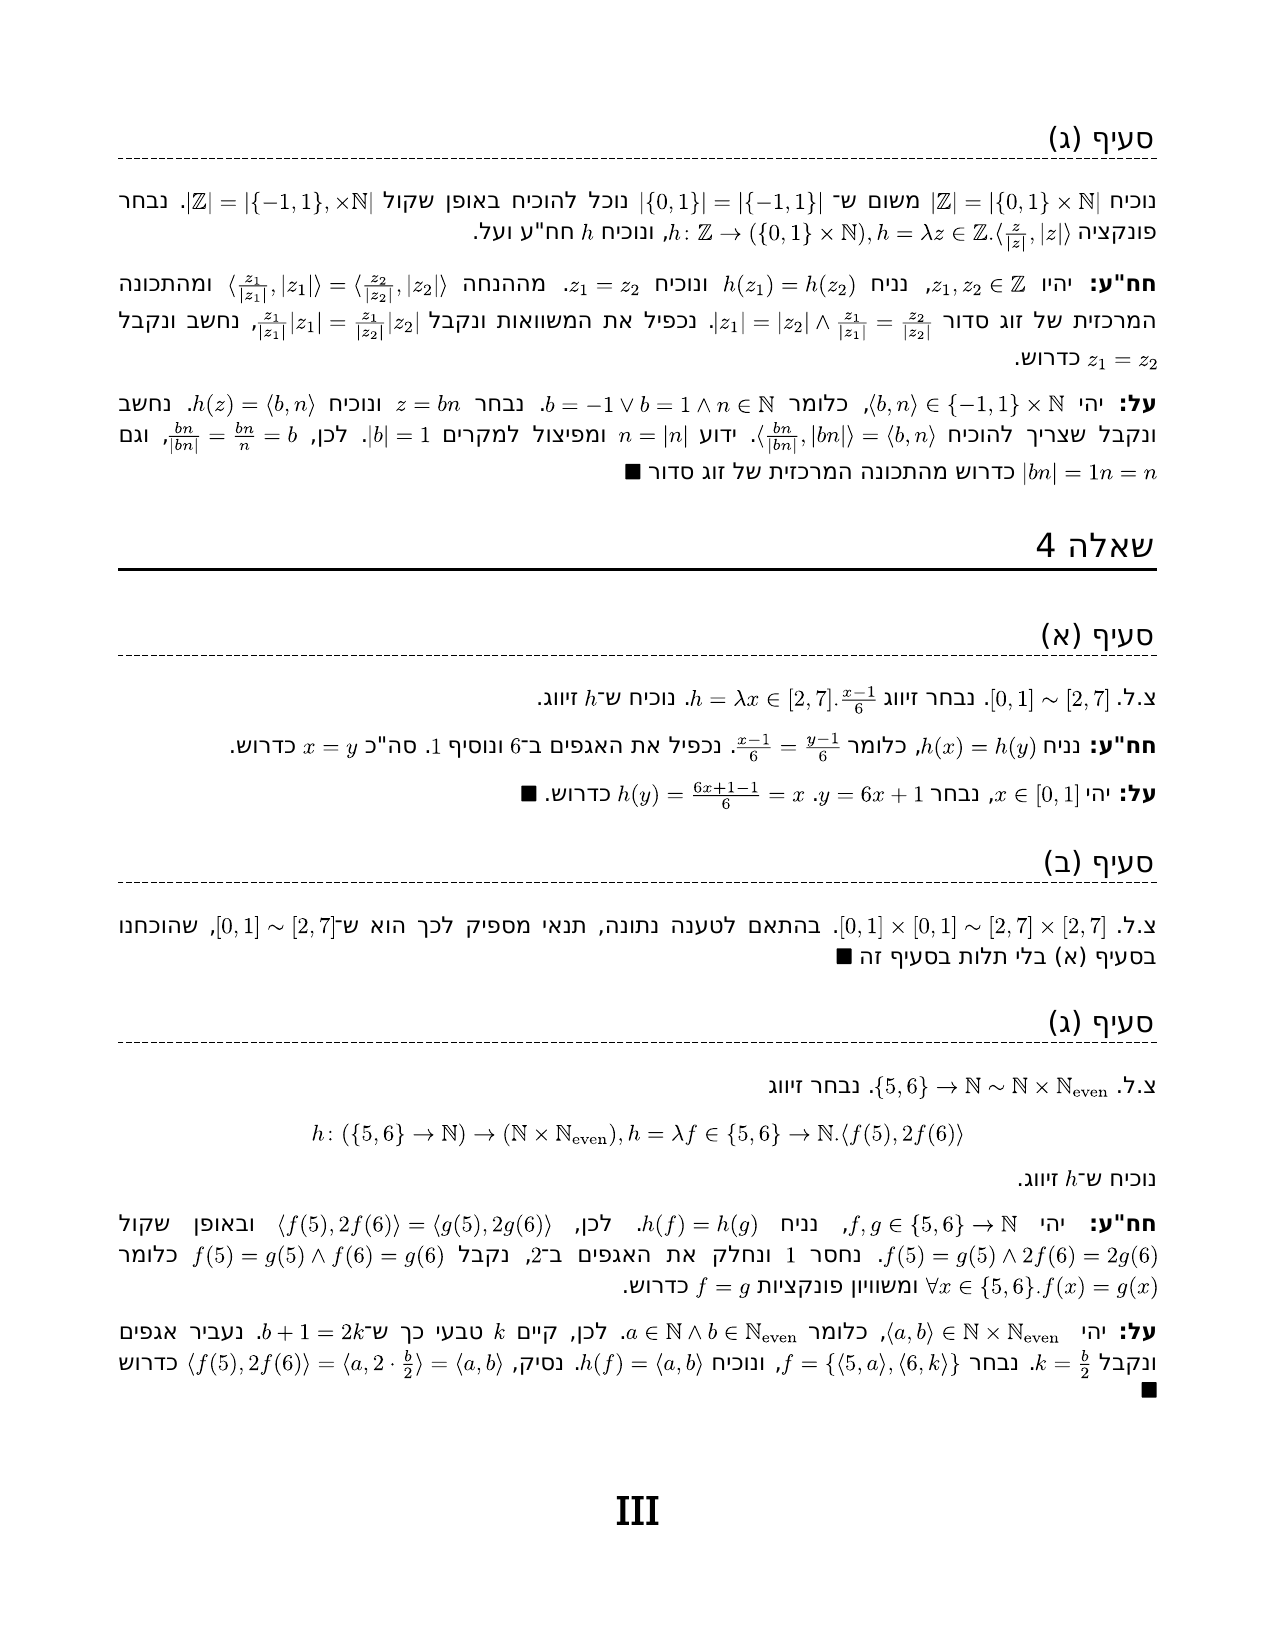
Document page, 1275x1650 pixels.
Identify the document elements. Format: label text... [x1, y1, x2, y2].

subtitle סעיף (ג) [118, 1003, 1157, 1042]
text חח"ע: יהי , נניח . לכן, ובאופן שקול . נחסר ונחלק את האגפים ב־, נקבל כלומר ומשוויון פונקציות כדרוש. [118, 1210, 1157, 1299]
text על: יהי , כלומר . נבחר ונוכיח . נחשב ונקבל שצריך להוכיח . ידוע ומפיצול למקרים . לכן, , וגם כדרוש מהתכונה המרכזית של זוג סדור [118, 390, 1157, 485]
subtitle שאלה 4 [118, 524, 1157, 568]
subtitle סעיף (ג) [118, 118, 1157, 158]
text על: יהי , נבחר . כדרוש. [118, 780, 1157, 809]
text צ.ל. . בהתאם לטענה נתונה, תנאי מספיק לכך הוא ש־, שהוכחנו בסעיף (א) בלי תלות בסעיף זה [118, 912, 1157, 969]
text חח"ע: יהיו , נניח ונוכיח . מההנחה ומהתכונה המרכזית של זוג סדור . נכפיל את המשוואות ונקבל , נחשב ונקבל כדרוש. [118, 270, 1157, 371]
text נוכיח משום ש־ נוכל להוכיח באופן שקול . נבחר פונקציה , ונוכיח חח"ע ועל. [118, 187, 1157, 252]
text נוכיח ש־ זיווג. [118, 1165, 1157, 1192]
text . נכפיל את האגפים ב־ ונוסיף . סה"כ כדרוש. [118, 732, 834, 762]
subtitle סעיף (א) [118, 615, 1157, 655]
subtitle סעיף (ב) [118, 842, 1157, 882]
text חח"ע: נניח , כלומר [825, 732, 1157, 762]
text על: יהי , כלומר . לכן, קיים טבעי כך ש־. נעביר אגפים ונקבל . נבחר , ונוכיח . נסיק, כדרוש [118, 1318, 1157, 1398]
text צ.ל. . נבחר זיווג [118, 1072, 1157, 1099]
text צ.ל. . נבחר זיווג . נוכיח ש־ זיווג. [118, 684, 1157, 714]
